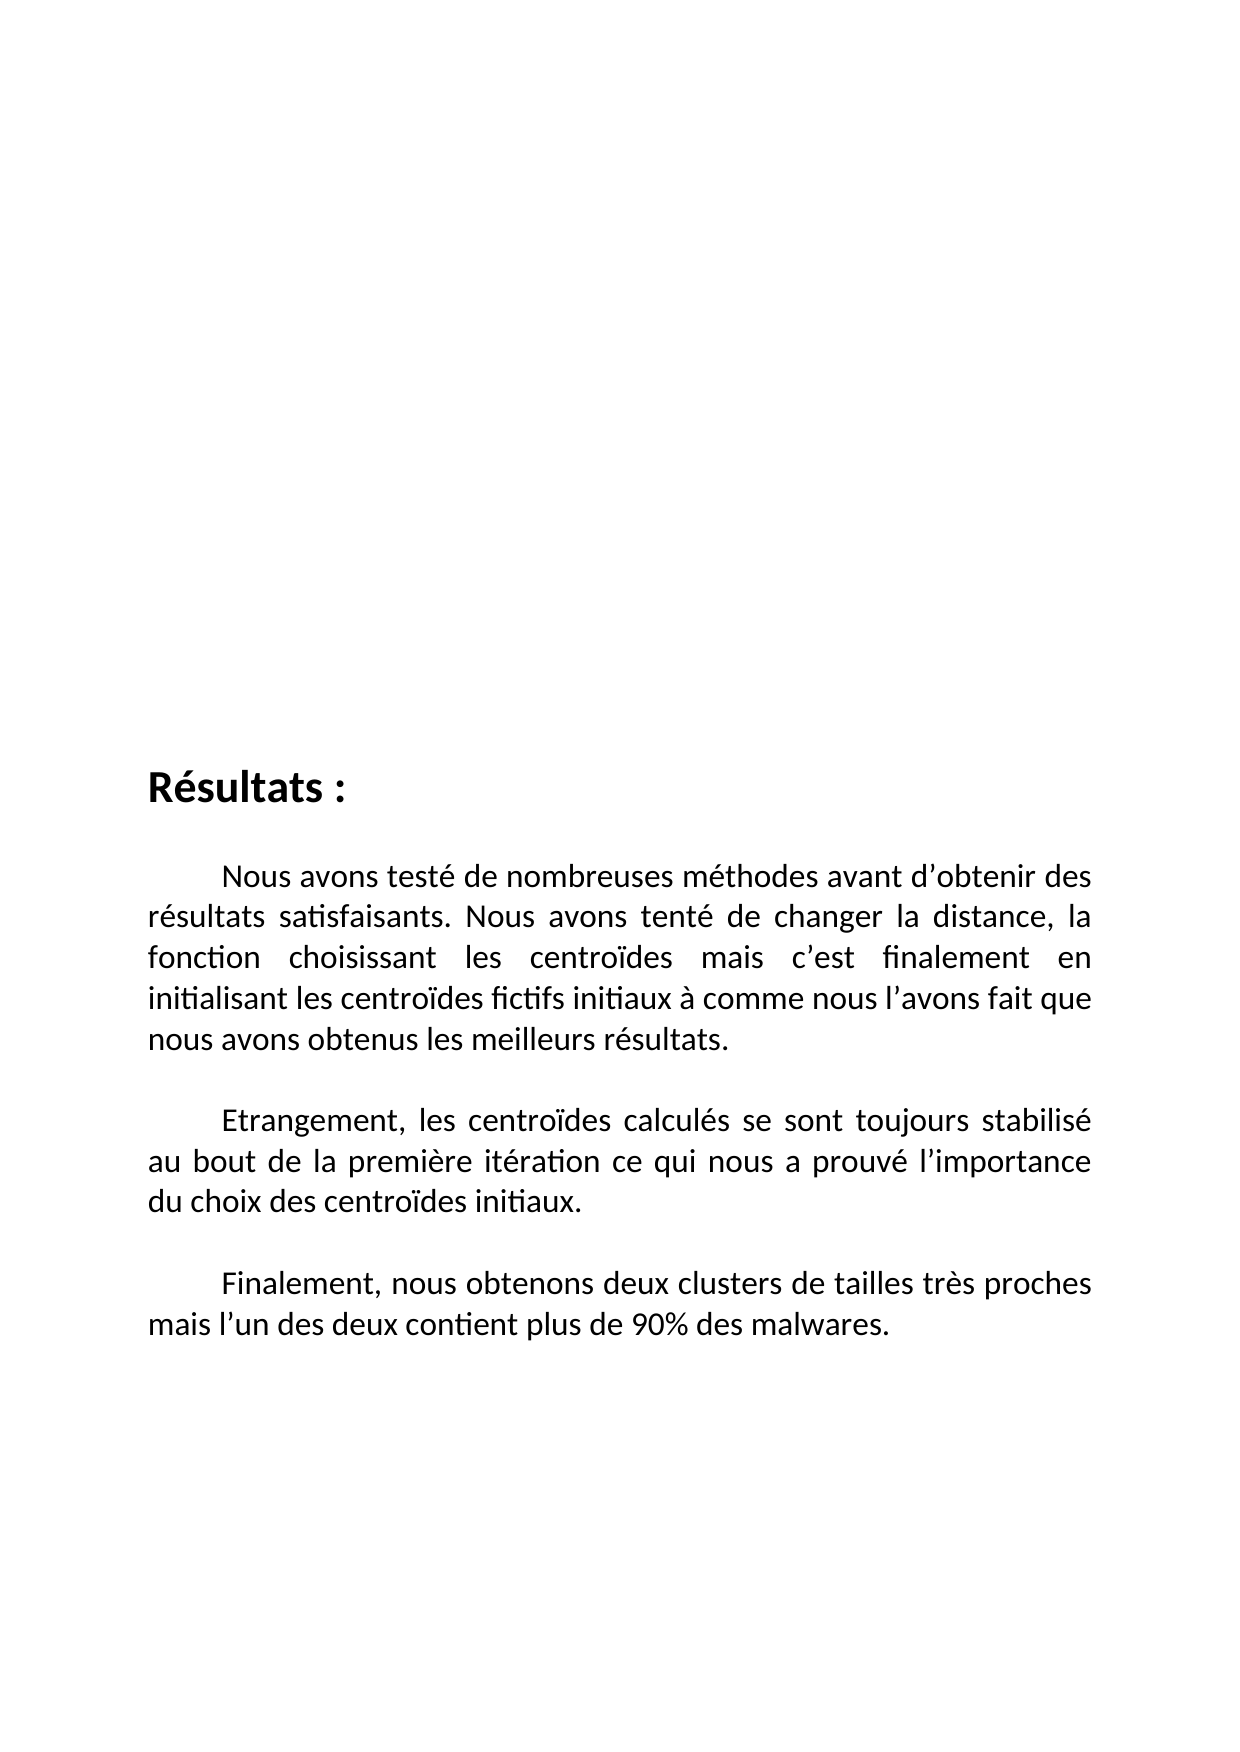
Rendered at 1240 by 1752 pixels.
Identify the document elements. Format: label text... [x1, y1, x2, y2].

text Finalement, nous obtenons deux clusters de tailles très proches mais l’un des deux contient plus de 90% des malwares. [148, 1262, 1092, 1343]
text Etrangement, les centroïdes calculés se sont toujours stabilisé au bout de la première itération ce qui nous a prouvé l’importance du choix des centroïdes initiaux. [148, 1099, 1092, 1221]
text Résultats : [148, 758, 1092, 814]
text Nous avons testé de nombreuses méthodes avant d’obtenir des résultats satisfaisants. Nous avons tenté de changer la distance, la fonction choisissant les centroïdes mais c’est finalement en initialisant les centroïdes fictifs initiaux à comme nous l’avons fait que nous avons obtenus les meilleurs résultats. [148, 855, 1092, 1058]
